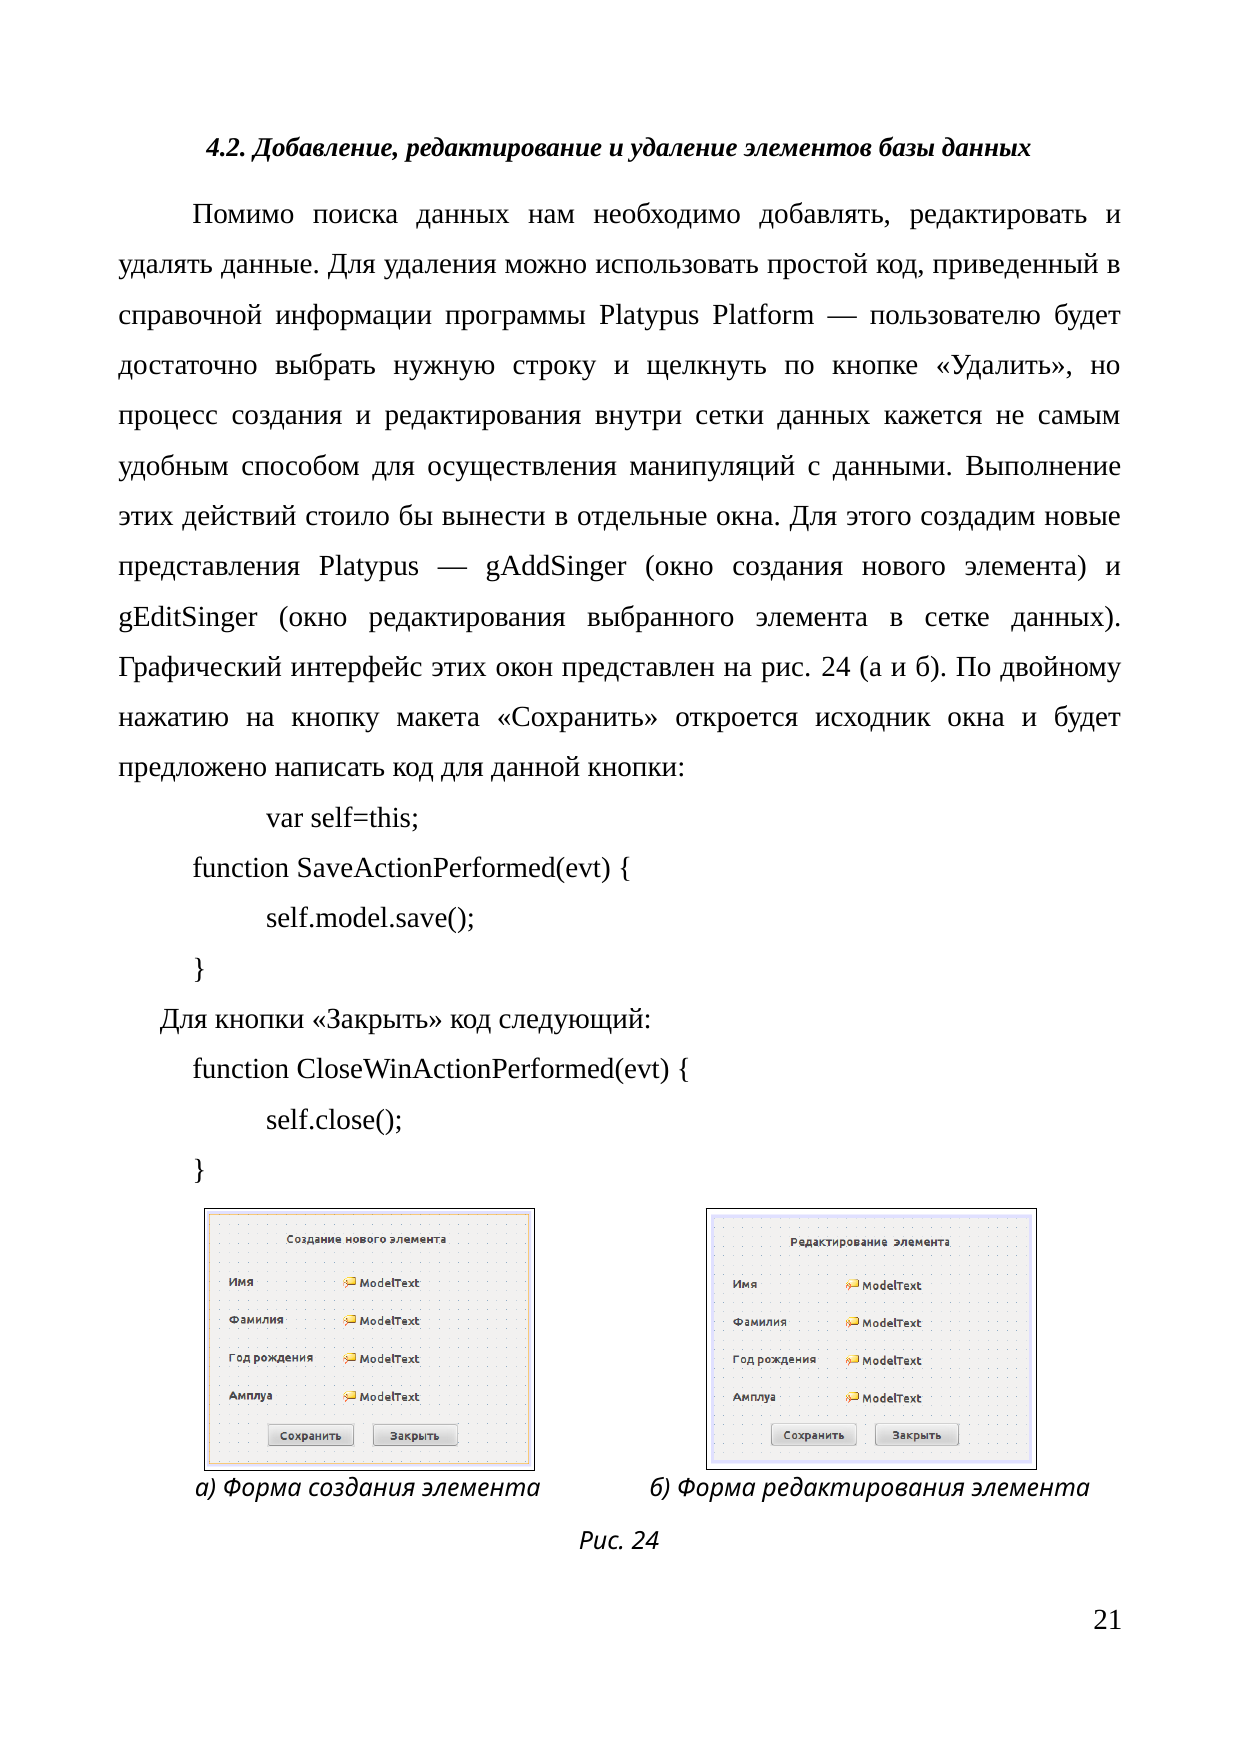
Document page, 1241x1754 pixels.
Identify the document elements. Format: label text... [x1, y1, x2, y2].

table_header б) Форма редактирования элемента [620, 1203, 1122, 1516]
subtitle 4.2. Добавление, редактирование и удаление элементов базы данных [118, 131, 1122, 162]
picture [206, 1211, 532, 1467]
text } [118, 951, 1122, 984]
table_header Рис. 24 [118, 1516, 1122, 1569]
text self.close(); [118, 1102, 1122, 1135]
text Помимо поиска данных нам необходимо добавлять, редактировать и удалять данные. Для удаления можно использовать простой код, приведенный в справочной информации программы Platypus Platform — пользователю будет достаточно выбрать нужную строку и щелкнуть по кнопке «Удалить», но процесс создания и редактирования внутри сетки данных кажется не самым удобным способом для осуществления манипуляций с данными. Выполнение этих действий стоило бы вынести в отдельные окна. Для этого создадим новые представления Platypus — gAddSinger (окно создания нового элемента) и gEditSinger (окно редактирования выбранного элемента в сетке данных). Графический интерфейс этих окон представлен на рис. 24 (а и б). По двойному нажатию на кнопку макета «Сохранить» откроется исходник окна и будет предложено написать код для данной кнопки: [118, 196, 1122, 783]
text } [118, 1152, 1122, 1186]
text Для кнопки «Закрыть» код следующий: [118, 1001, 1122, 1035]
picture [708, 1211, 1034, 1467]
text function SaveActionPerformed(evt) { [118, 850, 1122, 884]
table_header а) Форма создания элемента [118, 1203, 620, 1516]
text self.model.save(); [118, 901, 1122, 934]
text var self=this; [118, 800, 1122, 833]
text function CloseWinActionPerformed(evt) { [118, 1051, 1122, 1085]
